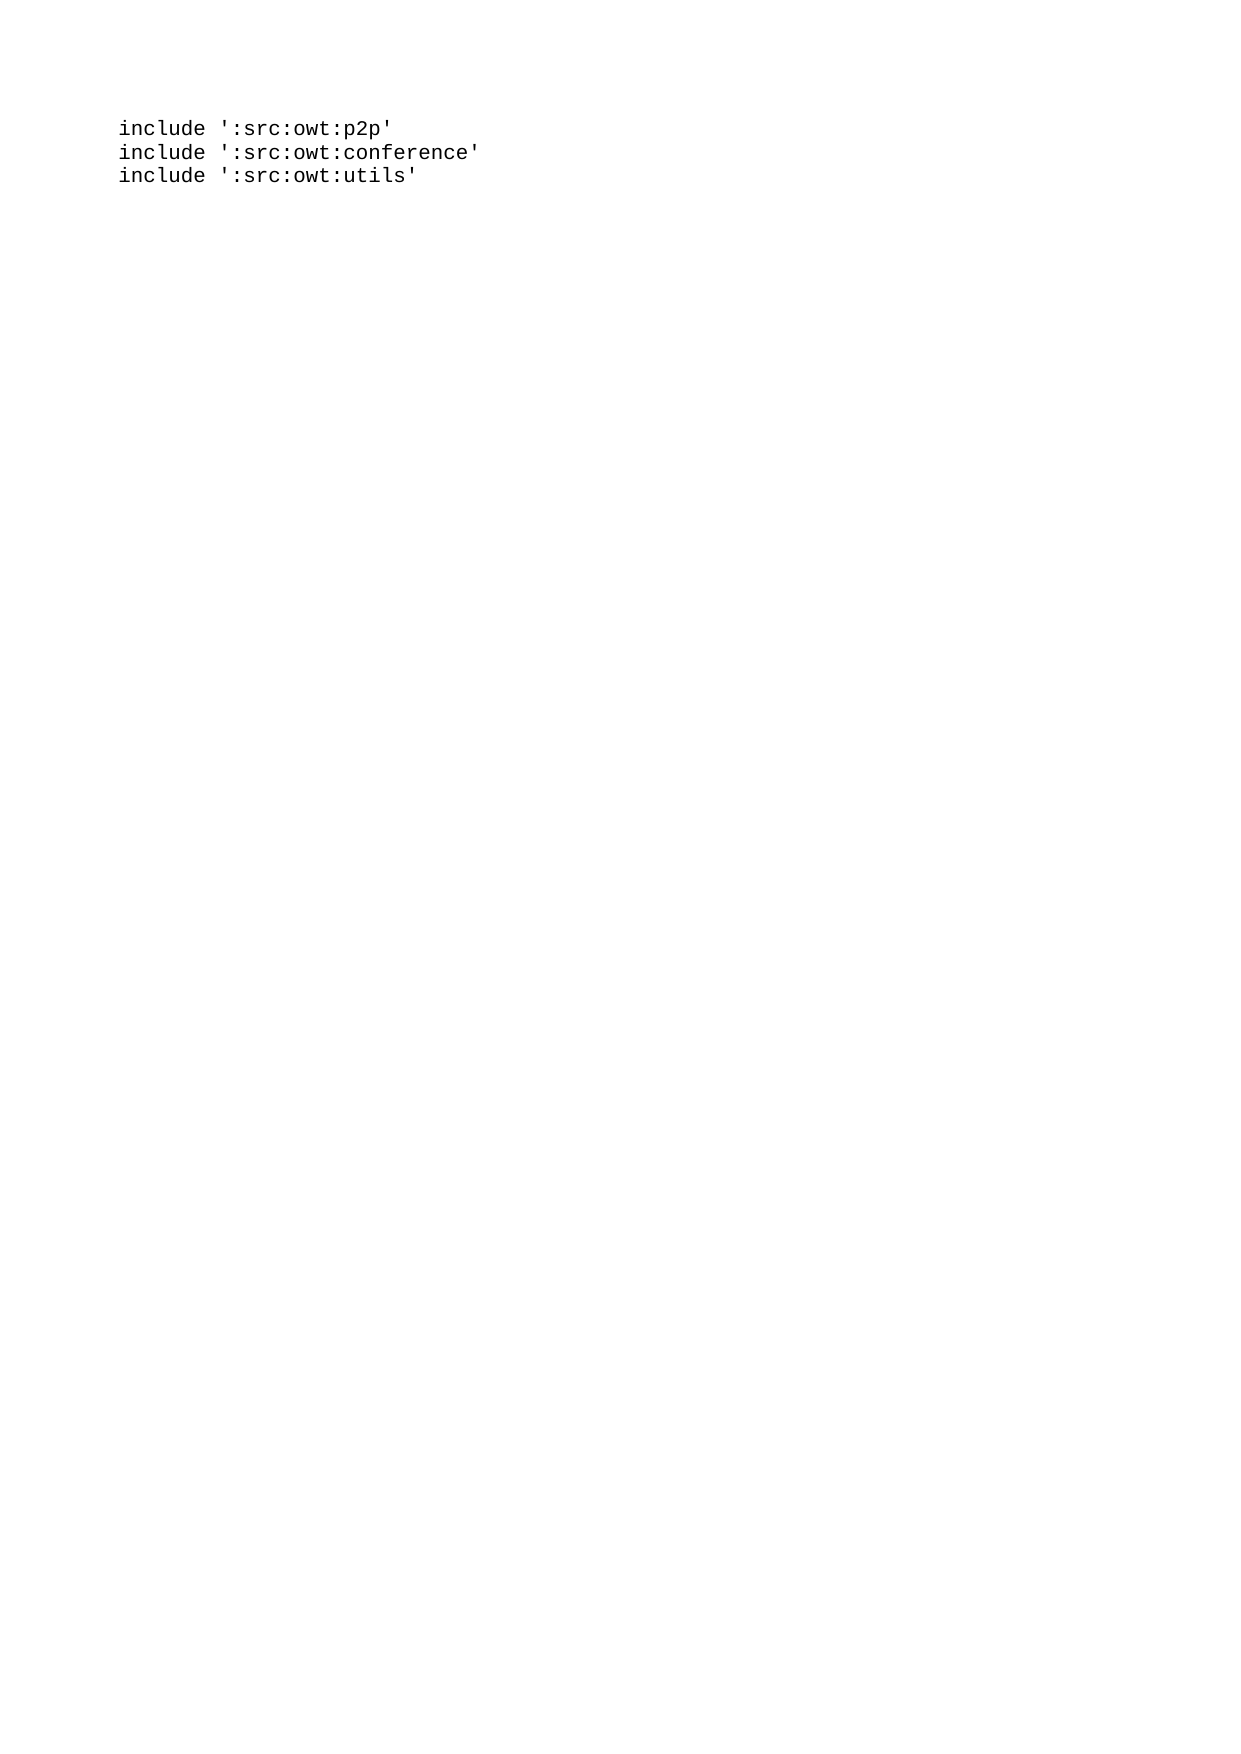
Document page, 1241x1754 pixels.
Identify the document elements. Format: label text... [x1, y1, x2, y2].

text include ':src:owt:conference' [118, 142, 1122, 165]
text include ':src:owt:p2p' [118, 118, 1122, 142]
text include ':src:owt:utils' [118, 165, 1122, 189]
